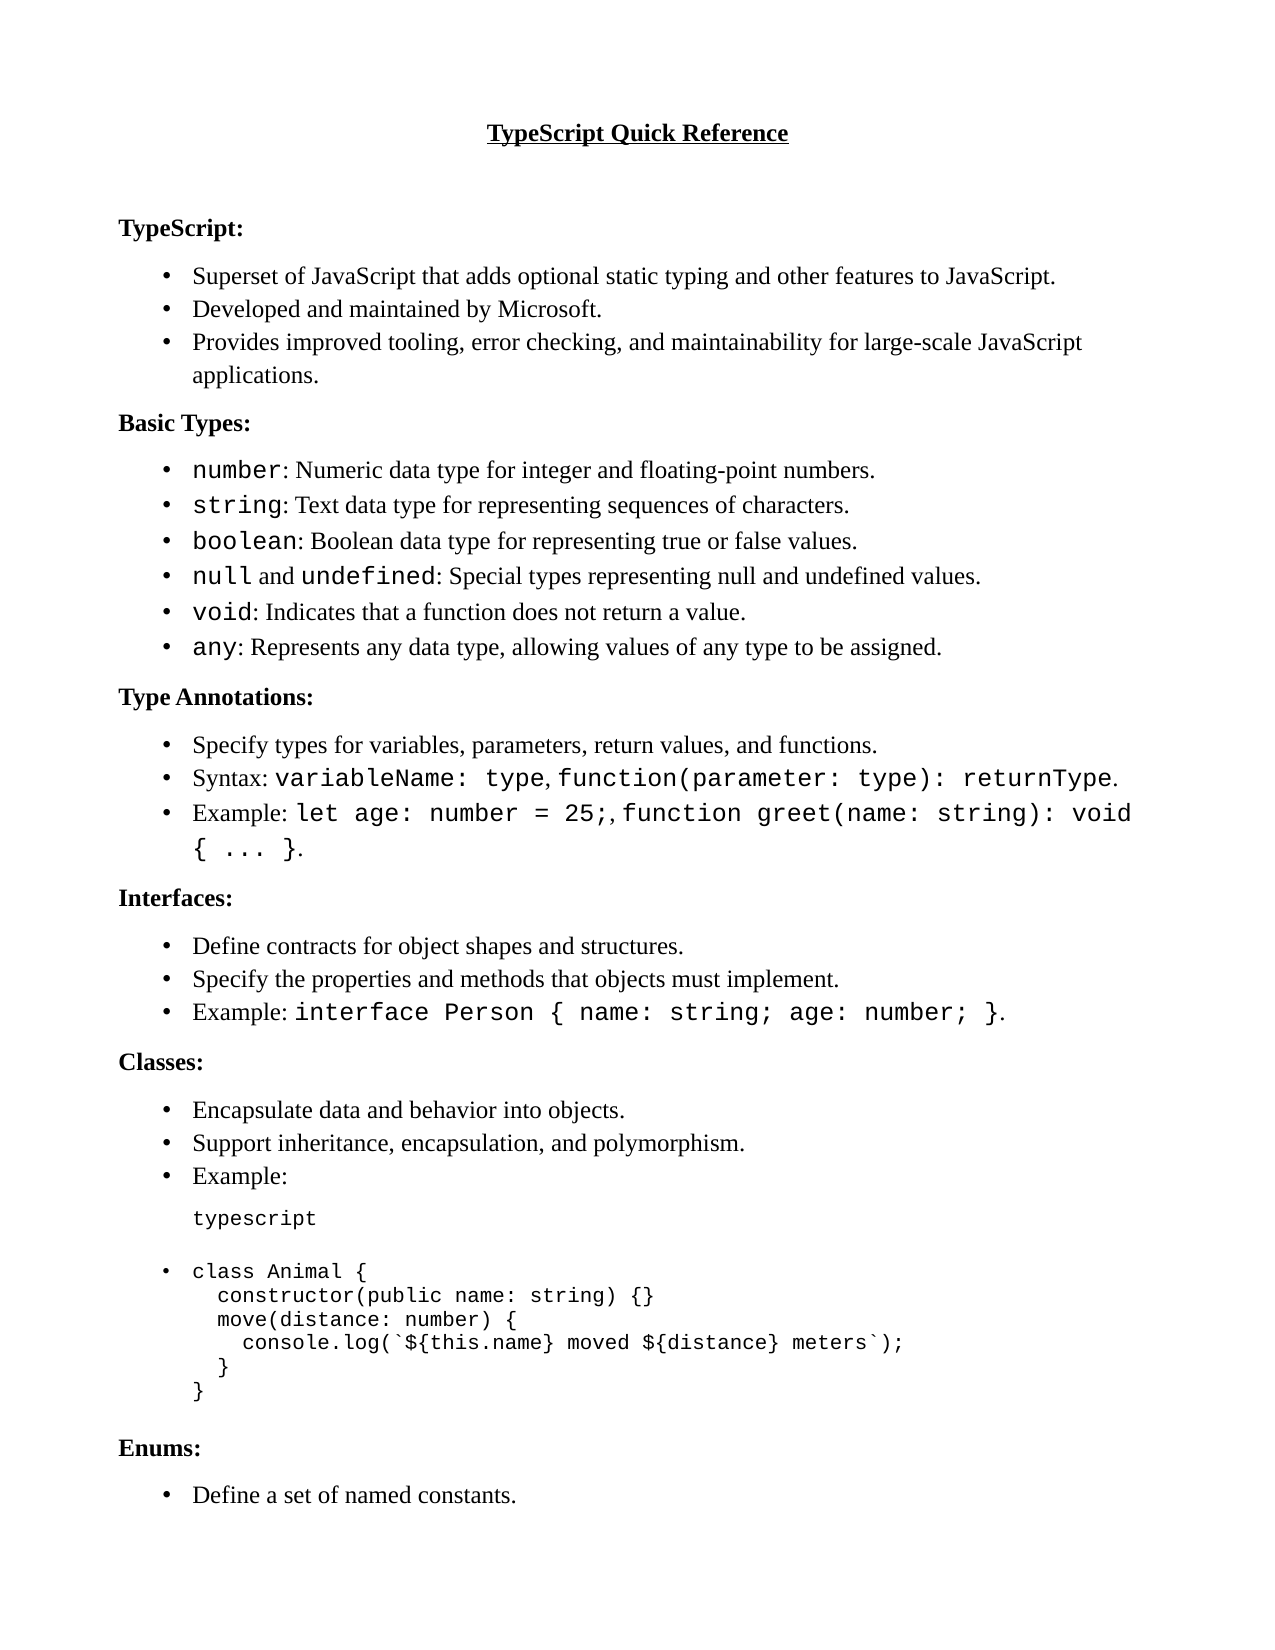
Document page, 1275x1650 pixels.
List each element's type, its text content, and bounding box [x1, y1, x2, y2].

list Example: interface Person { name: string; age: number; }. [162, 997, 1157, 1028]
list console.log(`${this.name} moved ${distance} meters`); [162, 1332, 1157, 1356]
list Provides improved tooling, error checking, and maintainability for large-scale JavaScript applications. [162, 327, 1157, 389]
text Enums: [118, 1433, 1157, 1462]
list Syntax: variableName: type, function(parameter: type): returnType. [162, 763, 1157, 794]
list Support inheritance, encapsulation, and polymorphism. [162, 1128, 1157, 1156]
list Encapsulate data and behavior into objects. [162, 1095, 1157, 1123]
list } [162, 1380, 1157, 1403]
list Define contracts for object shapes and structures. [162, 931, 1157, 960]
list string: Text data type for representing sequences of characters. [162, 491, 1157, 521]
list void: Indicates that a function does not return a value. [162, 597, 1157, 628]
list Example: let age: number = 25;, function greet(name: string): void { ... }. [162, 798, 1157, 864]
list Developed and maintained by Microsoft. [162, 294, 1157, 323]
list Specify types for variables, parameters, return values, and functions. [162, 730, 1157, 759]
text Interfaces: [118, 883, 1157, 912]
list move(distance: number) { [162, 1309, 1157, 1332]
list constructor(public name: string) {} [162, 1285, 1157, 1309]
list Example: [162, 1161, 1157, 1189]
list Superset of JavaScript that adds optional static typing and other features to JavaScript. [162, 261, 1157, 290]
list any: Represents any data type, allowing values of any type to be assigned. [162, 632, 1157, 663]
list class Animal { [162, 1261, 1157, 1285]
list } [162, 1356, 1157, 1380]
list number: Numeric data type for integer and floating-point numbers. [162, 455, 1157, 486]
text Basic Types: [118, 408, 1157, 436]
list Define a set of named constants. [162, 1480, 1157, 1509]
text Classes: [118, 1047, 1157, 1076]
list boolean: Boolean data type for representing true or false values. [162, 526, 1157, 557]
list null and undefined: Special types representing null and undefined values. [162, 561, 1157, 592]
text TypeScript Quick Reference [118, 118, 1157, 147]
text TypeScript: [118, 213, 1157, 242]
text Type Annotations: [118, 682, 1157, 711]
list Specify the properties and methods that objects must implement. [162, 964, 1157, 993]
list typescript [162, 1208, 1157, 1232]
